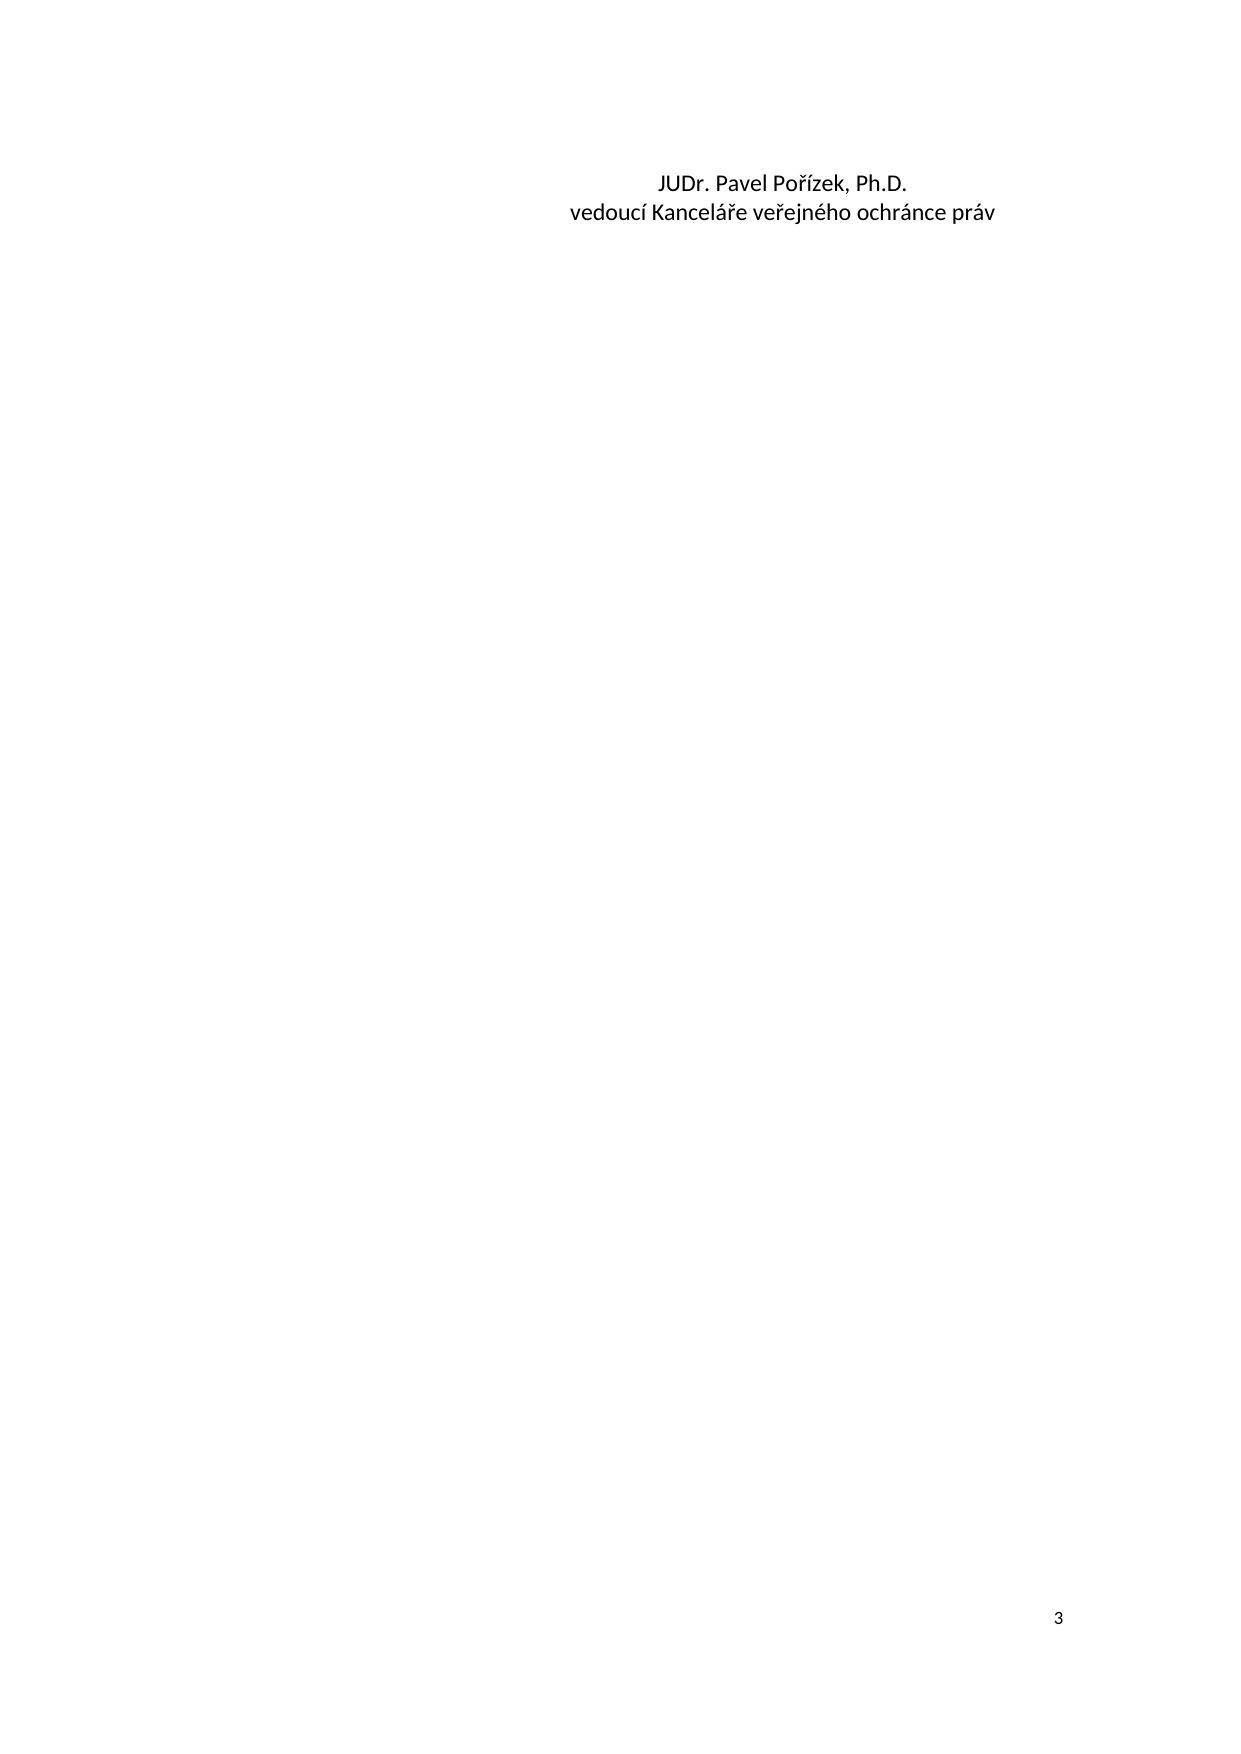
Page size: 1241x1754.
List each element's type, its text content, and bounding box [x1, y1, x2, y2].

text vedoucí Kanceláře veřejného ochránce práv [502, 197, 1063, 226]
text JUDr. Pavel Pořízek, Ph.D. [502, 168, 1063, 197]
